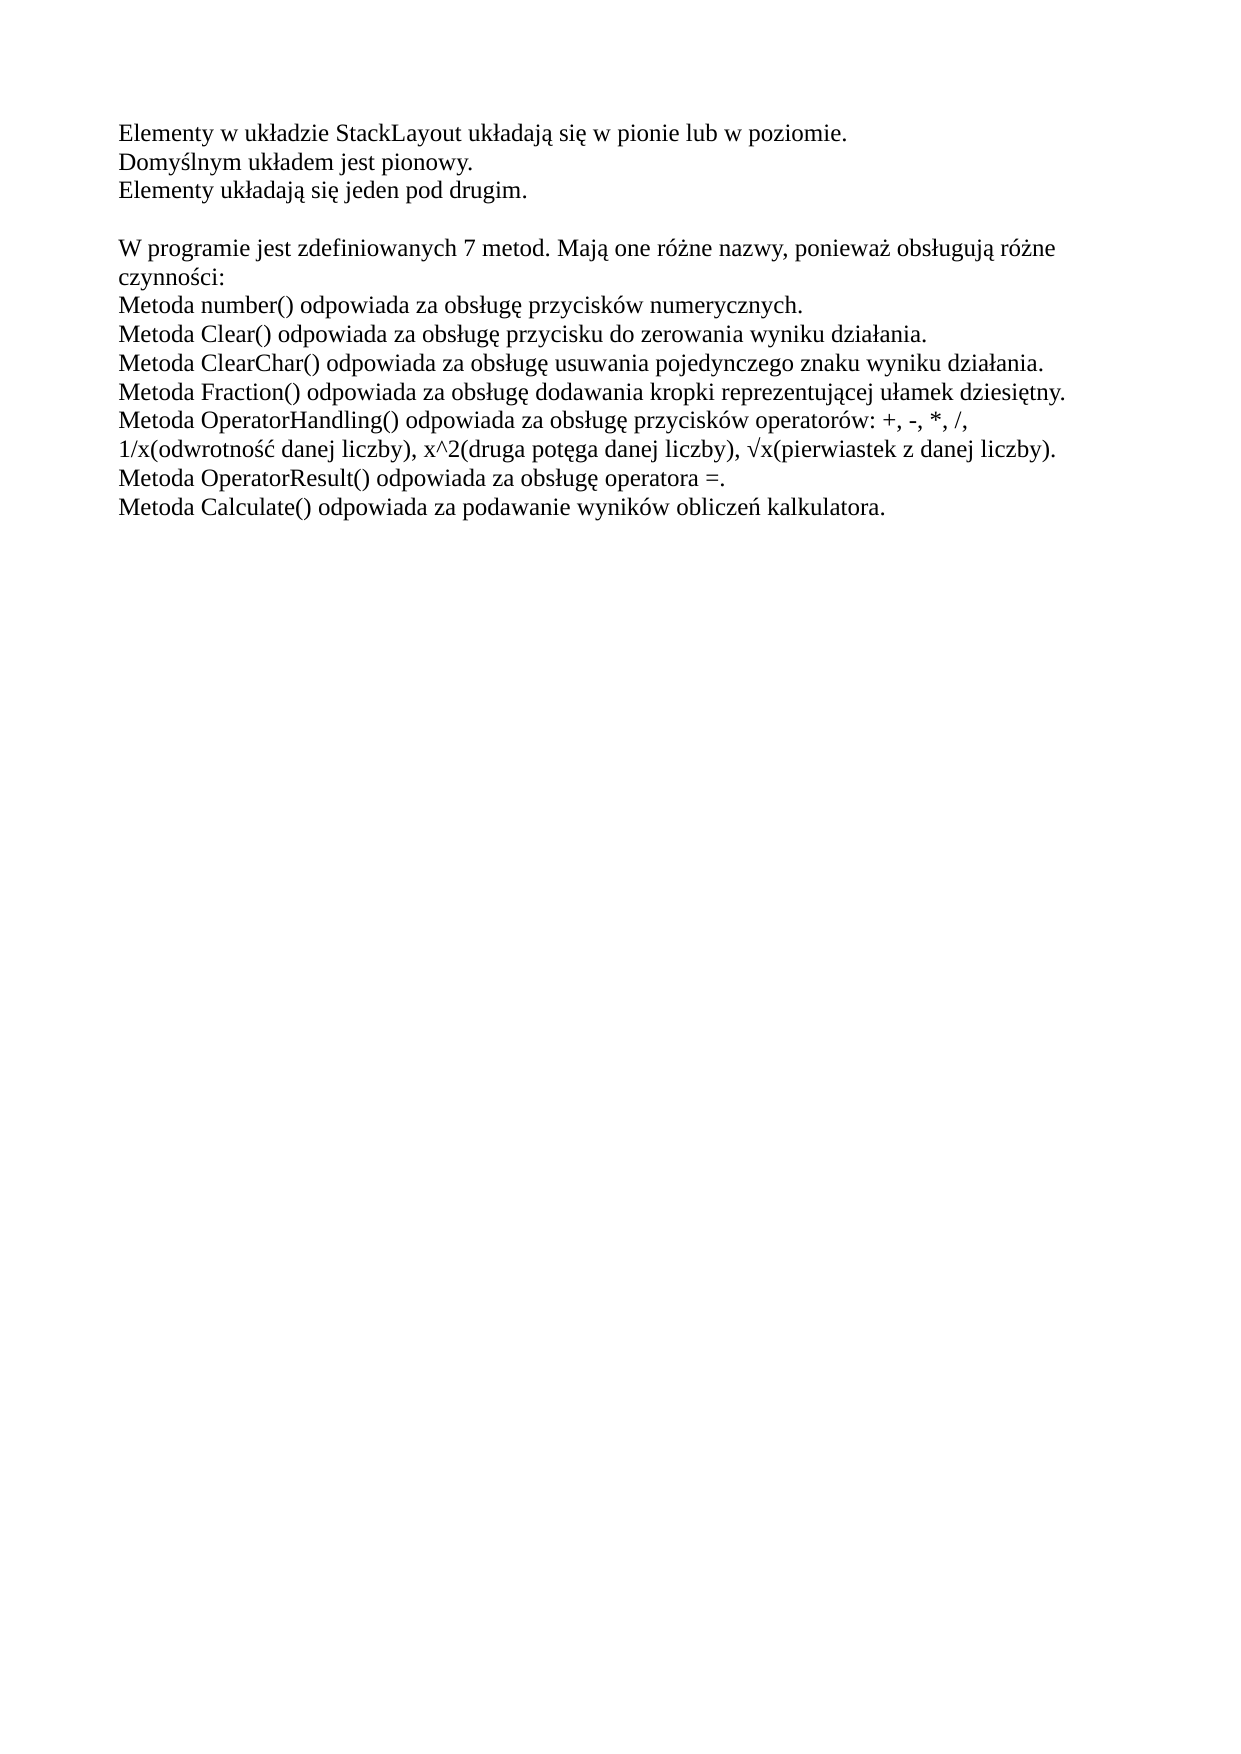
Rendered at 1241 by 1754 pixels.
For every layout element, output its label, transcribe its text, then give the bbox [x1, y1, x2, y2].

text Metoda number() odpowiada za obsługę przycisków numerycznych. [118, 291, 1122, 319]
text Metoda OperatorHandling() odpowiada za obsługę przycisków operatorów: +, -, *, /, 1/x(odwrotność danej liczby), x^2(druga potęga danej liczby), √x(pierwiastek z danej liczby). [118, 406, 1122, 463]
text Metoda OperatorResult() odpowiada za obsługę operatora =. [118, 463, 1122, 492]
text W programie jest zdefiniowanych 7 metod. Mają one różne nazwy, ponieważ obsługują różne czynności: [118, 233, 1122, 291]
text Metoda Fraction() odpowiada za obsługę dodawania kropki reprezentującej ułamek dziesiętny. [118, 377, 1122, 406]
text Metoda Calculate() odpowiada za podawanie wyników obliczeń kalkulatora. [118, 492, 1122, 521]
text Elementy w układzie StackLayout układają się w pionie lub w poziomie. [118, 118, 1122, 147]
text Elementy układają się jeden pod drugim. [118, 176, 1122, 204]
text Domyślnym układem jest pionowy. [118, 147, 1122, 176]
text Metoda ClearChar() odpowiada za obsługę usuwania pojedynczego znaku wyniku działania. [118, 348, 1122, 377]
text Metoda Clear() odpowiada za obsługę przycisku do zerowania wyniku działania. [118, 319, 1122, 348]
